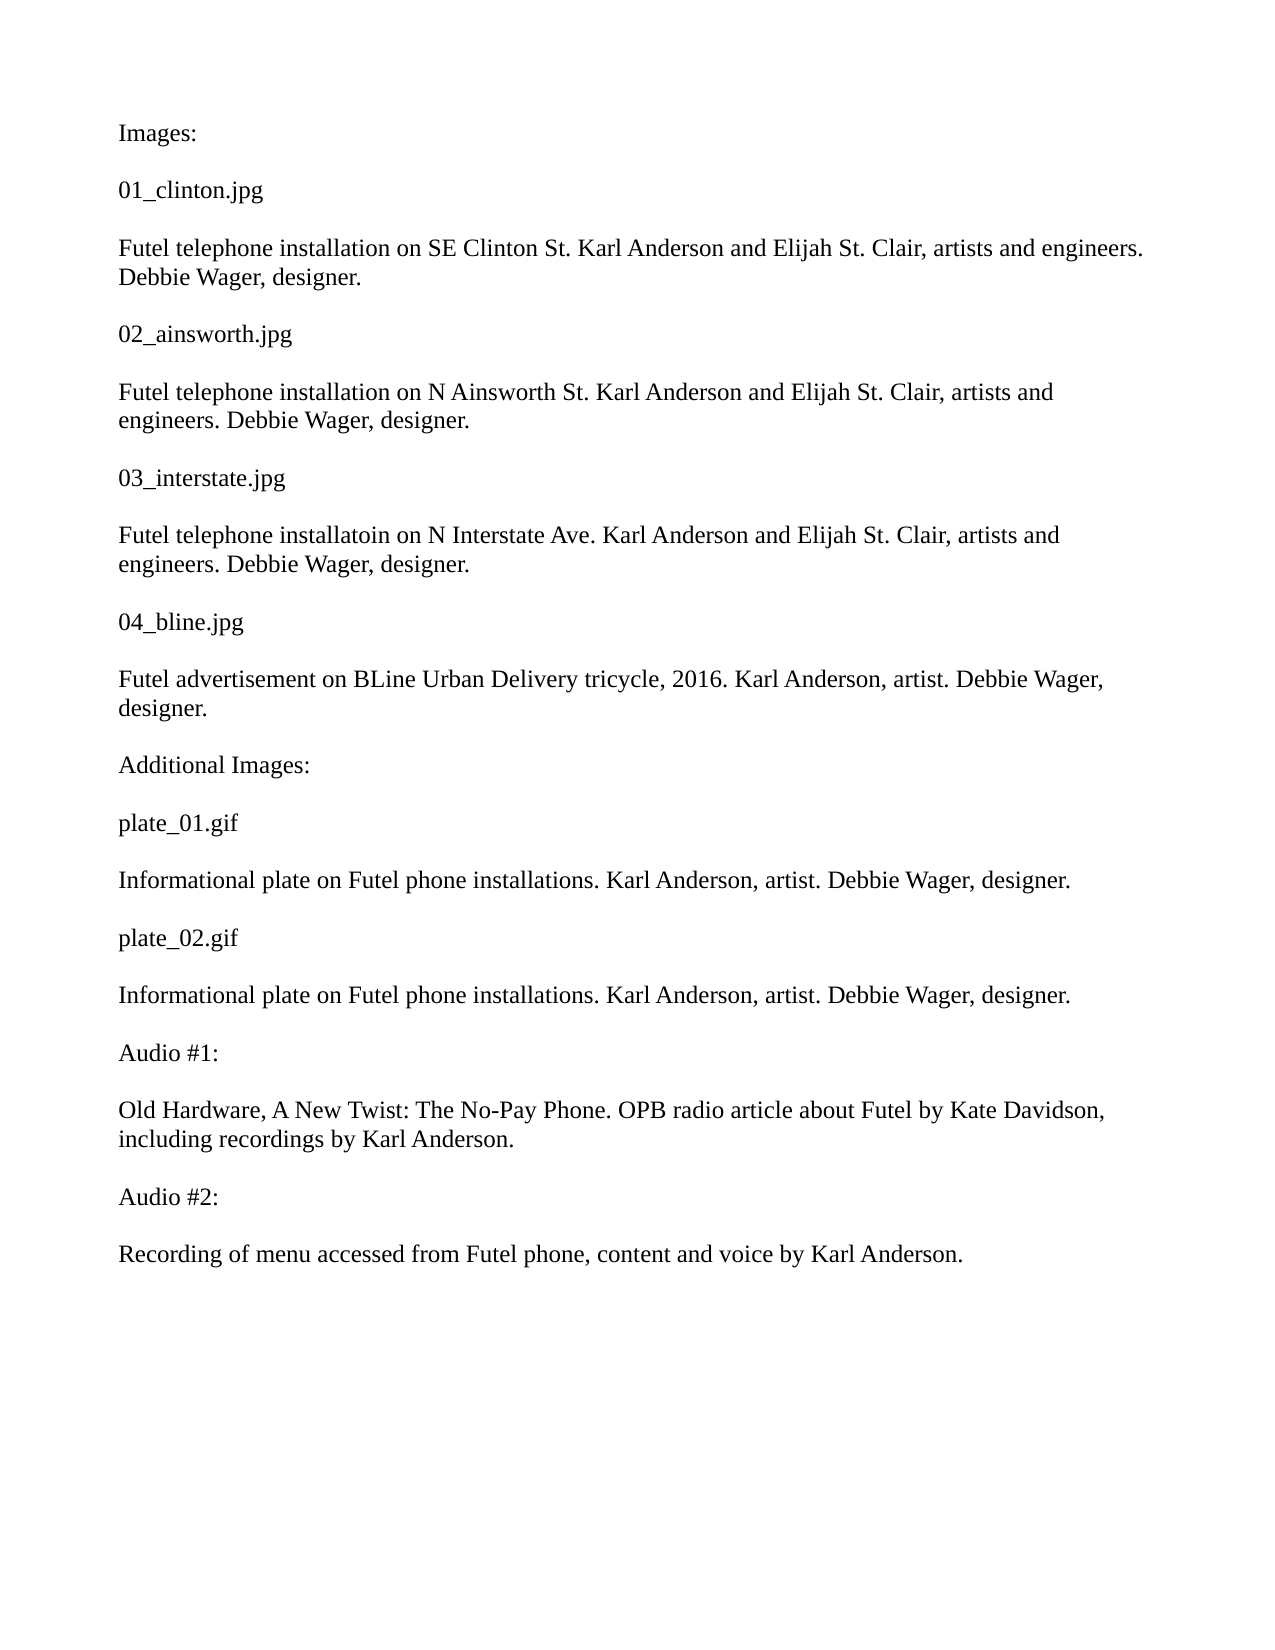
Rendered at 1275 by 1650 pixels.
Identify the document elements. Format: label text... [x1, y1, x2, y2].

text Futel telephone installatoin on N Interstate Ave. Karl Anderson and Elijah St. Clair, artists and engineers. Debbie Wager, designer. [118, 521, 1157, 578]
text Images: [118, 118, 1157, 147]
text Old Hardware, A New Twist: The No-Pay Phone. OPB radio article about Futel by Kate Davidson, including recordings by Karl Anderson. [118, 1096, 1157, 1153]
text plate_01.gif [118, 808, 1157, 837]
text Audio #2: [118, 1182, 1157, 1211]
text Futel telephone installation on N Ainsworth St. Karl Anderson and Elijah St. Clair, artists and engineers. Debbie Wager, designer. [118, 377, 1157, 434]
text Informational plate on Futel phone installations. Karl Anderson, artist. Debbie Wager, designer. [118, 866, 1157, 894]
text Audio #1: [118, 1038, 1157, 1067]
text 04_bline.jpg [118, 607, 1157, 636]
text Futel telephone installation on SE Clinton St. Karl Anderson and Elijah St. Clair, artists and engineers. Debbie Wager, designer. [118, 233, 1157, 291]
text 02_ainsworth.jpg [118, 319, 1157, 348]
text 03_interstate.jpg [118, 463, 1157, 492]
text plate_02.gif [118, 923, 1157, 952]
text 01_clinton.jpg [118, 176, 1157, 204]
text Informational plate on Futel phone installations. Karl Anderson, artist. Debbie Wager, designer. [118, 981, 1157, 1009]
text Additional Images: [118, 751, 1157, 779]
text Futel advertisement on BLine Urban Delivery tricycle, 2016. Karl Anderson, artist. Debbie Wager, designer. [118, 664, 1157, 722]
text Recording of menu accessed from Futel phone, content and voice by Karl Anderson. [118, 1239, 1157, 1268]
